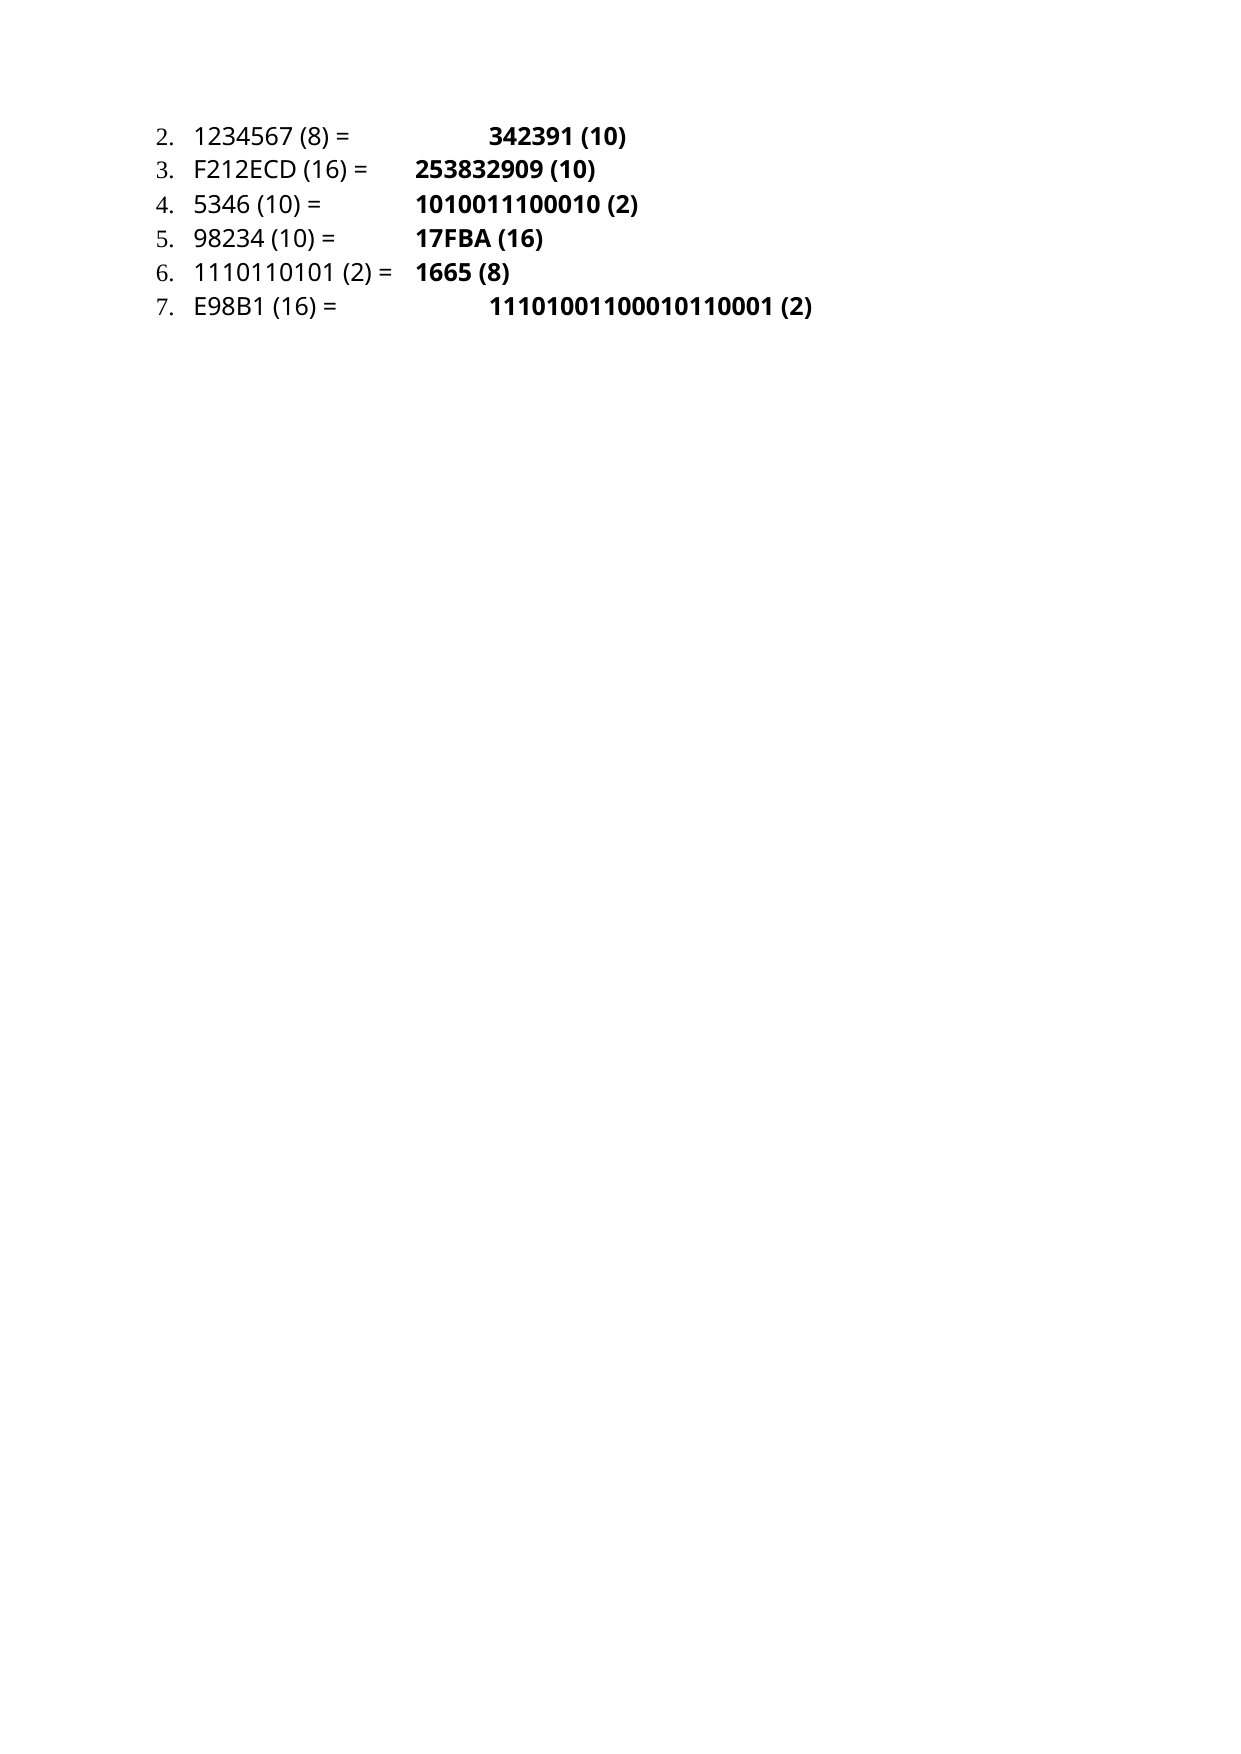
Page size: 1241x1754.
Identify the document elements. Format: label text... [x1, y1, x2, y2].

list 98234 (10) = 17FBA (16) [156, 220, 1122, 254]
list 1110110101 (2) = 1665 (8) [156, 254, 1122, 288]
list 5346 (10) = 1010011100010 (2) [156, 186, 1122, 220]
list 1234567 (8) = 342391 (10) [156, 118, 1122, 152]
list E98B1 (16) = 11101001100010110001 (2) [156, 288, 1122, 322]
list F212ECD (16) = 253832909 (10) [156, 152, 1122, 186]
